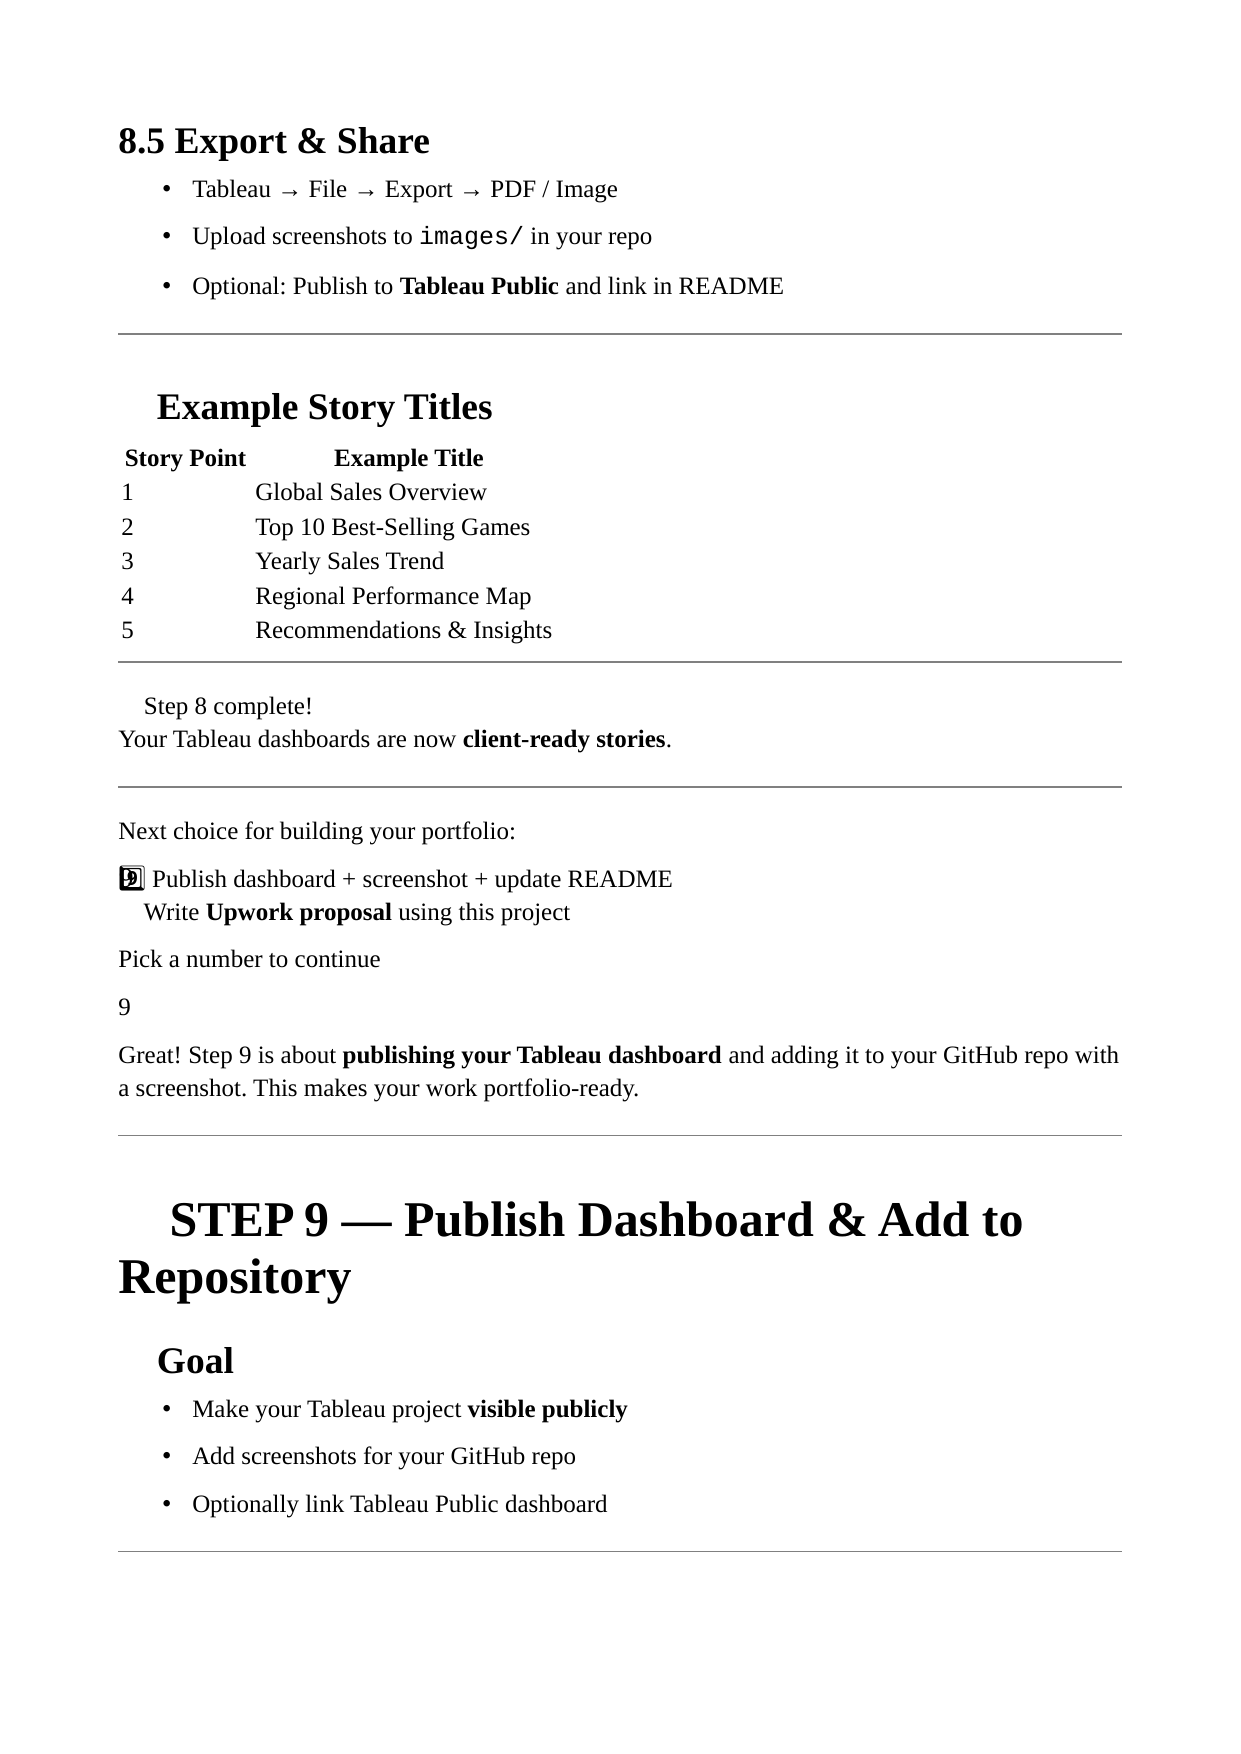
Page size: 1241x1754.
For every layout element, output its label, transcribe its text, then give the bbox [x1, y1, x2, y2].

table_cell 5 [118, 613, 252, 647]
text Next choice for building your portfolio: [118, 816, 1122, 845]
table_cell 1 [118, 474, 252, 509]
list Optionally link Tableau Public dashboard [162, 1489, 1122, 1518]
text Great! Step 9 is about publishing your Tableau dashboard and adding it to your GitHub repo with a screenshot. This makes your work portfolio-ready. [118, 1040, 1122, 1102]
list Optional: Publish to Tableau Public and link in README [162, 271, 1122, 300]
list Tableau → File → Export → PDF / Image [162, 174, 1122, 202]
text 9️⃣ Publish dashboard + screenshot + update README 🔟 Write Upwork proposal using this project [118, 864, 1122, 926]
table_header Example Title [252, 440, 565, 474]
table_cell 3 [118, 544, 252, 578]
table_cell Recommendations & Insights [252, 613, 565, 647]
list Upload screenshots to images/ in your repo [162, 221, 1122, 252]
text ✅ Step 8 complete! Your Tableau dashboards are now client-ready stories. [118, 691, 1122, 753]
text 9 [118, 992, 1122, 1021]
table_cell Yearly Sales Trend [252, 544, 565, 578]
subtitle 📝 Example Story Titles [118, 384, 1122, 427]
text Pick a number to continue 🚀 [118, 944, 1122, 973]
subtitle 📢 STEP 9 — Publish Dashboard & Add to Repository [118, 1190, 1122, 1305]
subtitle 🎯 Goal [118, 1338, 1122, 1381]
table_cell Top 10 Best-Selling Games [252, 509, 565, 543]
table_cell Regional Performance Map [252, 578, 565, 613]
subtitle 8.5 Export & Share [118, 118, 1122, 161]
table_cell 2 [118, 509, 252, 543]
list Add screenshots for your GitHub repo [162, 1441, 1122, 1470]
table_header Story Point [118, 440, 252, 474]
table_cell Global Sales Overview [252, 474, 565, 509]
table_cell 4 [118, 578, 252, 613]
list Make your Tableau project visible publicly [162, 1394, 1122, 1422]
